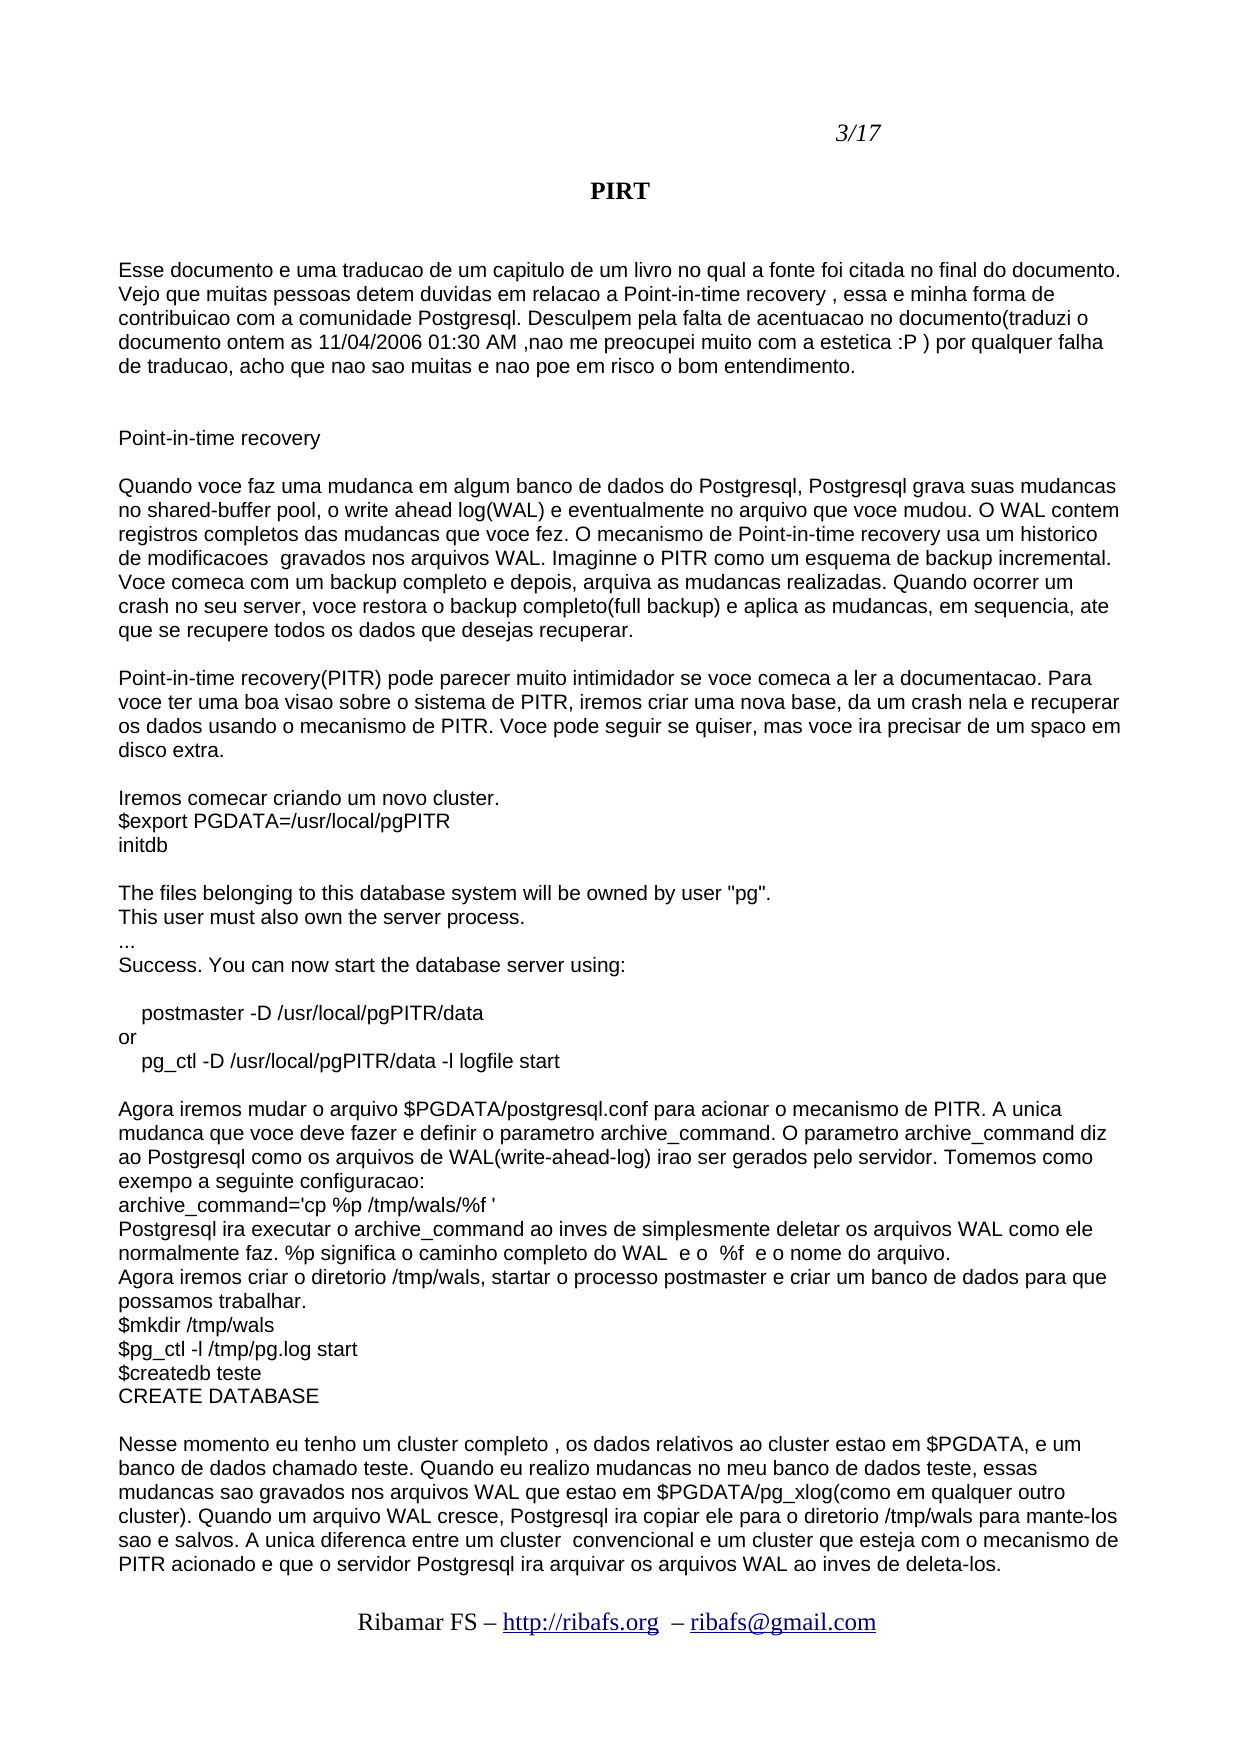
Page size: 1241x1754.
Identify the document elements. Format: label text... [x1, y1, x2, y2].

text or [118, 1025, 1122, 1049]
text Point-in-time recovery [118, 426, 1122, 450]
text pg_ctl -D /usr/local/pgPITR/data -l logfile start [118, 1049, 1122, 1073]
text The files belonging to this database system will be owned by user "pg". [118, 881, 1122, 905]
text Quando voce faz uma mudanca em algum banco de dados do Postgresql, Postgresql grava suas mudancas no shared-buffer pool, o write ahead log(WAL) e eventualmente no arquivo que voce mudou. O WAL contem registros completos das mudancas que voce fez. O mecanismo de Point-in-time recovery usa um historico de modificacoes gravados nos arquivos WAL. Imaginne o PITR como um esquema de backup incremental. Voce comeca com um backup completo e depois, arquiva as mudancas realizadas. Quando ocorrer um crash no seu server, voce restora o backup completo(full backup) e aplica as mudancas, em sequencia, ate que se recupere todos os dados que desejas recuperar. [118, 474, 1122, 642]
text This user must also own the server process. [118, 905, 1122, 929]
text $export PGDATA=/usr/local/pgPITR [118, 809, 1122, 833]
text ... [118, 929, 1122, 953]
text CREATE DATABASE [118, 1384, 1122, 1408]
text postmaster -D /usr/local/pgPITR/data [118, 1001, 1122, 1025]
text Agora iremos criar o diretorio /tmp/wals, startar o processo postmaster e criar um banco de dados para que possamos trabalhar. [118, 1264, 1122, 1312]
text $createdb teste [118, 1360, 1122, 1384]
text Point-in-time recovery(PITR) pode parecer muito intimidador se voce comeca a ler a documentacao. Para voce ter uma boa visao sobre o sistema de PITR, iremos criar uma nova base, da um crash nela e recuperar os dados usando o mecanismo de PITR. Voce pode seguir se quiser, mas voce ira precisar de um spaco em disco extra. [118, 666, 1122, 761]
text Iremos comecar criando um novo cluster. [118, 785, 1122, 809]
text Success. You can now start the database server using: [118, 953, 1122, 977]
text archive_command='cp %p /tmp/wals/%f ' [118, 1193, 1122, 1217]
text $pg_ctl -l /tmp/pg.log start [118, 1336, 1122, 1360]
text initdb [118, 833, 1122, 857]
text Postgresql ira executar o archive_command ao inves de simplesmente deletar os arquivos WAL como ele normalmente faz. %p significa o caminho completo do WAL e o %f e o nome do arquivo. [118, 1217, 1122, 1264]
text Agora iremos mudar o arquivo $PGDATA/postgresql.conf para acionar o mecanismo de PITR. A unica mudanca que voce deve fazer e definir o parametro archive_command. O parametro archive_command diz ao Postgresql como os arquivos de WAL(write-ahead-log) irao ser gerados pelo servidor. Tomemos como exempo a seguinte configuracao: [118, 1097, 1122, 1193]
text Nesse momento eu tenho um cluster completo , os dados relativos ao cluster estao em $PGDATA, e um banco de dados chamado teste. Quando eu realizo mudancas no meu banco de dados teste, essas mudancas sao gravados nos arquivos WAL que estao em $PGDATA/pg_xlog(como em qualquer outro cluster). Quando um arquivo WAL cresce, Postgresql ira copiar ele para o diretorio /tmp/wals para mante-los sao e salvos. A unica diferenca entre um cluster convencional e um cluster que esteja com o mecanismo de PITR acionado e que o servidor Postgresql ira arquivar os arquivos WAL ao inves de deleta-los. [118, 1432, 1122, 1576]
text PIRT [118, 176, 1122, 205]
text $mkdir /tmp/wals [118, 1312, 1122, 1336]
text Esse documento e uma traducao de um capitulo de um livro no qual a fonte foi citada no final do documento. Vejo que muitas pessoas detem duvidas em relacao a Point-in-time recovery , essa e minha forma de contribuicao com a comunidade Postgresql. Desculpem pela falta de acentuacao no documento(traduzi o documento ontem as 11/04/2006 01:30 AM ,nao me preocupei muito com a estetica :P ) por qualquer falha de traducao, acho que nao sao muitas e nao poe em risco o bom entendimento. [118, 258, 1122, 378]
